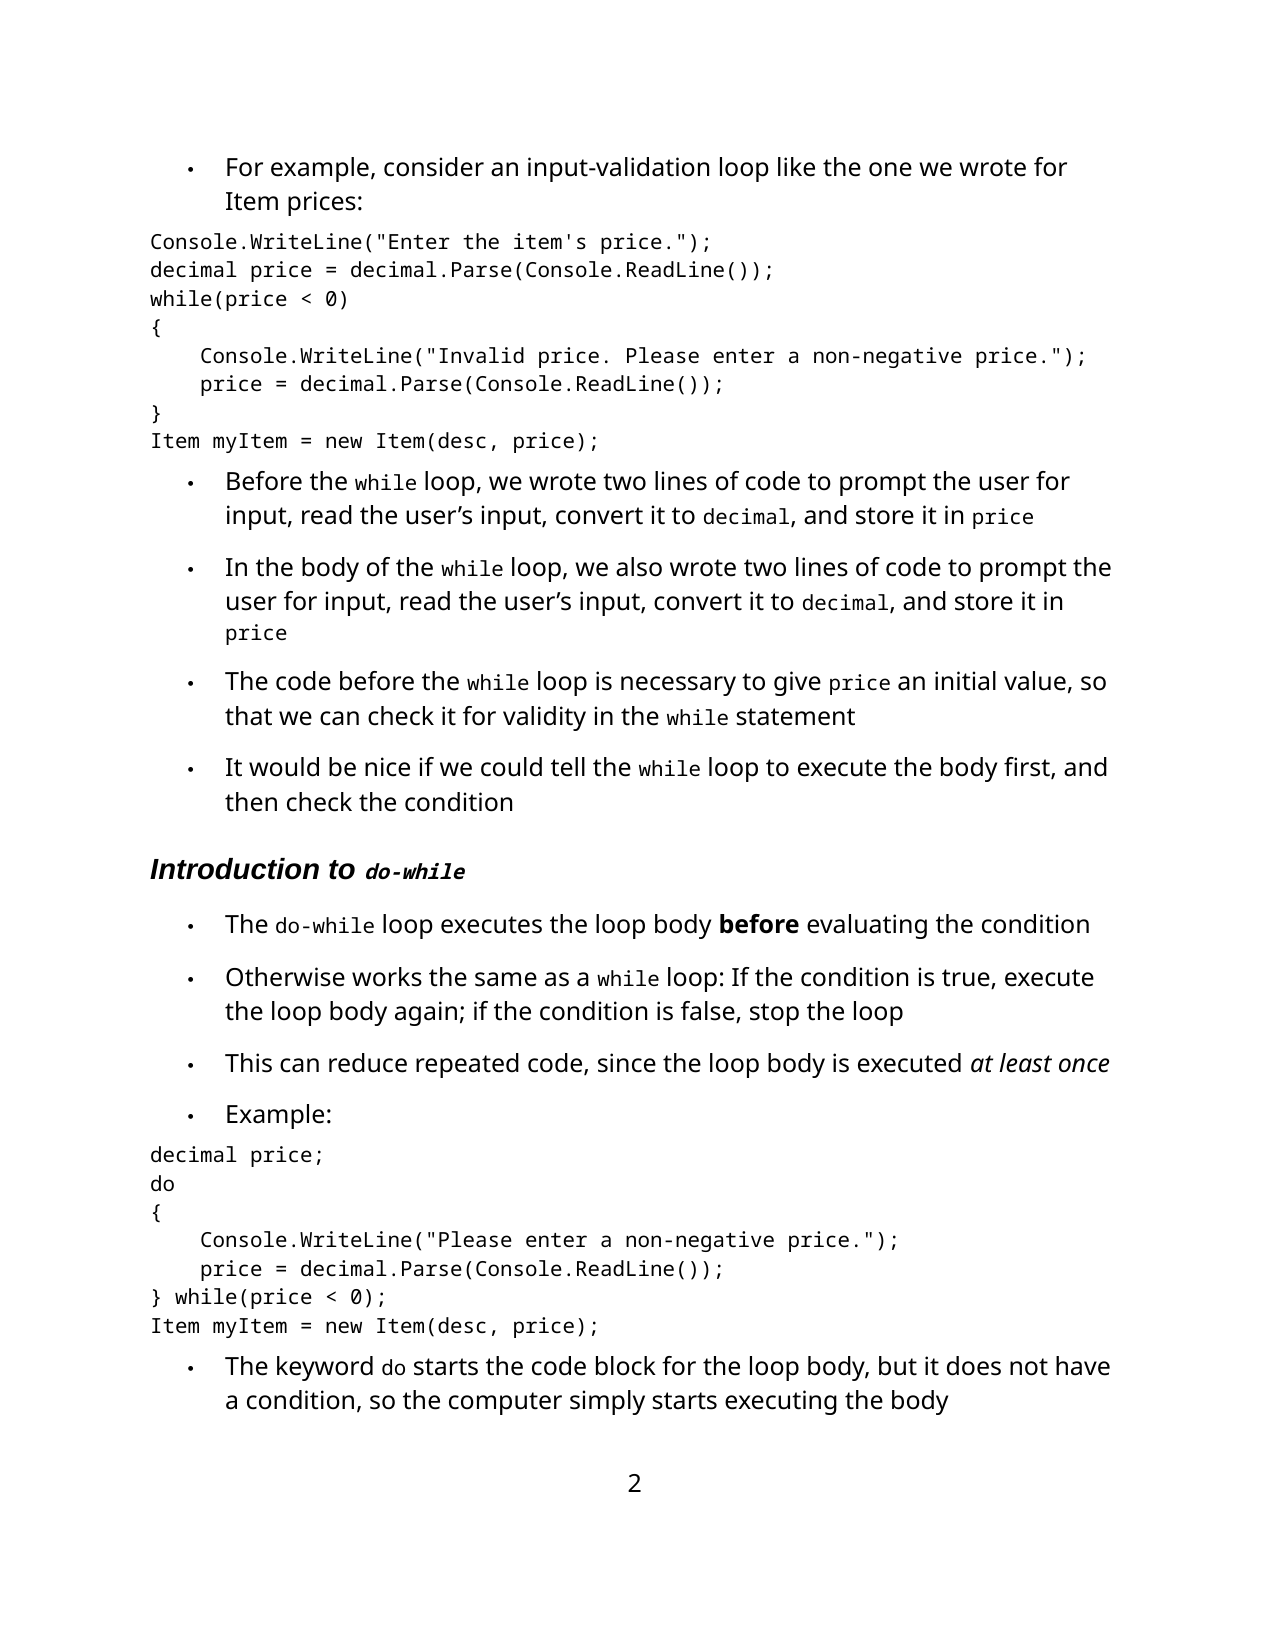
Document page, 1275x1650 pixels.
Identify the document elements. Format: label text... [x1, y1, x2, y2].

text { [150, 1197, 1125, 1226]
text { [150, 312, 1125, 341]
text Console.WriteLine("Invalid price. Please enter a non-negative price."); [150, 341, 1125, 369]
list For example, consider an input-validation loop like the one we wrote for Item prices: [187, 150, 1125, 218]
list In the body of the while loop, we also wrote two lines of code to prompt the user for input, read the user’s input, convert it to decimal, and store it in price [187, 549, 1125, 646]
text Item myItem = new Item(desc, price); [150, 1311, 1125, 1339]
list Otherwise works the same as a while loop: If the condition is true, execute the loop body again; if the condition is false, stop the loop [187, 959, 1125, 1027]
text do [150, 1169, 1125, 1197]
text price = decimal.Parse(Console.ReadLine()); [150, 1254, 1125, 1282]
subtitle Introduction to do-while [150, 852, 1125, 886]
text decimal price = decimal.Parse(Console.ReadLine()); [150, 256, 1125, 284]
text while(price < 0) [150, 284, 1125, 312]
list Before the while loop, we wrote two lines of code to prompt the user for input, read the user’s input, convert it to decimal, and store it in price [187, 463, 1125, 532]
text decimal price; [150, 1140, 1125, 1169]
list This can reduce repeated code, since the loop body is executed at least once [187, 1045, 1125, 1079]
list The keyword do starts the code block for the loop body, but it does not have a condition, so the computer simply starts executing the body [187, 1348, 1125, 1416]
text Item myItem = new Item(desc, price); [150, 426, 1125, 454]
text Console.WriteLine("Please enter a non-negative price."); [150, 1226, 1125, 1254]
list It would be nice if we could tell the while loop to execute the body first, and then check the condition [187, 750, 1125, 818]
list The code before the while loop is necessary to give price an initial value, so that we can check it for validity in the while statement [187, 664, 1125, 732]
text price = decimal.Parse(Console.ReadLine()); [150, 369, 1125, 398]
text } [150, 398, 1125, 426]
list Example: [187, 1097, 1125, 1131]
text Console.WriteLine("Enter the item's price."); [150, 227, 1125, 256]
list The do-while loop executes the loop body before evaluating the condition [187, 907, 1125, 941]
text } while(price < 0); [150, 1282, 1125, 1311]
